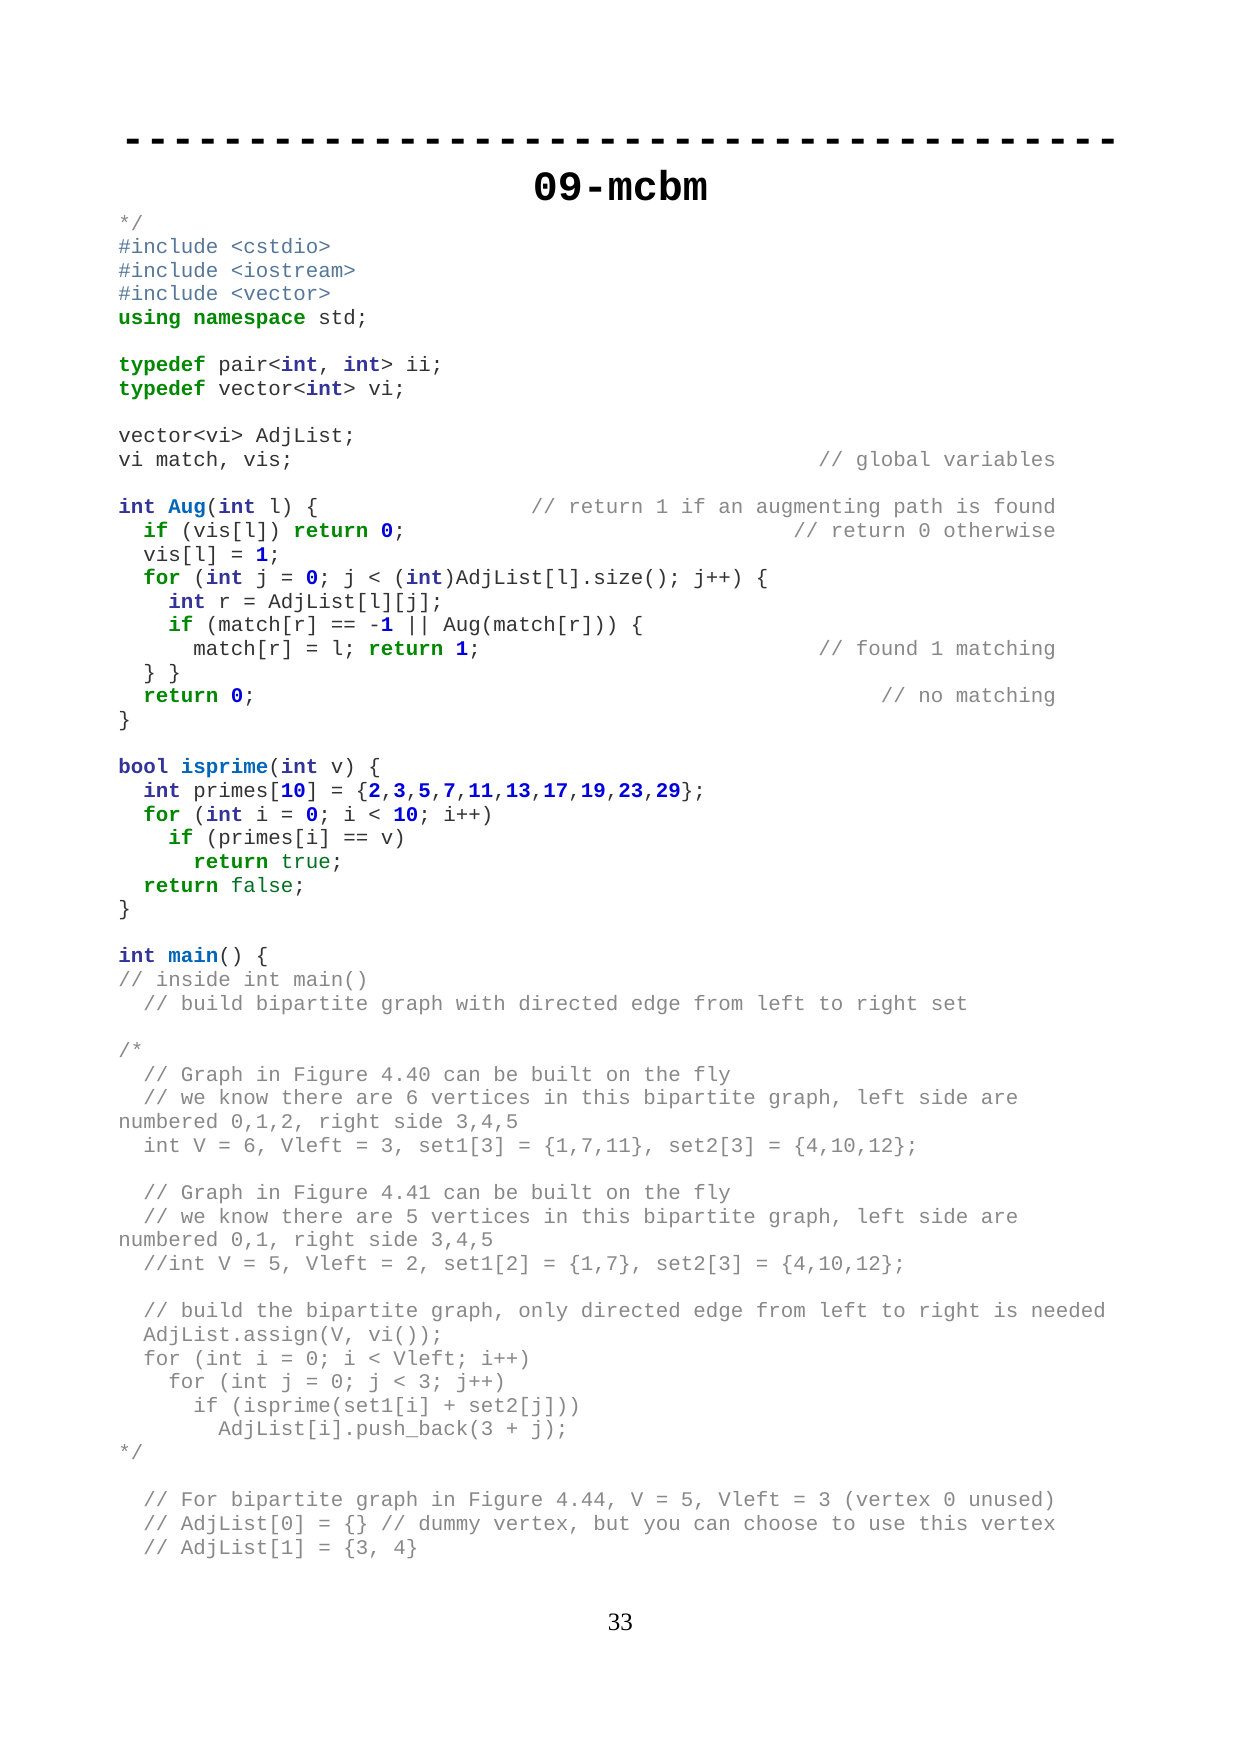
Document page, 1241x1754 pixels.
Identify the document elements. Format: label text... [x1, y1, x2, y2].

text vector<vi> AdjList; [118, 425, 1122, 449]
text int V = 6, Vleft = 3, set1[3] = {1,7,11}, set2[3] = {4,10,12}; [118, 1135, 1122, 1158]
text vis[l] = 1; [118, 543, 1122, 567]
text // build bipartite graph with directed edge from left to right set [118, 993, 1122, 1016]
text // AdjList[1] = {3, 4} [118, 1537, 1122, 1560]
text /* [118, 1040, 1122, 1064]
text // build the bipartite graph, only directed edge from left to right is needed [118, 1300, 1122, 1324]
text bool isprime(int v) { [118, 756, 1122, 780]
text //int V = 5, Vleft = 2, set1[2] = {1,7}, set2[3] = {4,10,12}; [118, 1253, 1122, 1277]
text int Aug(int l) { // return 1 if an augmenting path is found [118, 496, 1122, 520]
text ---------------------------------------- [118, 118, 1122, 165]
text #include <cstdio> [118, 236, 1122, 260]
text match[r] = l; return 1; // found 1 matching [118, 638, 1122, 662]
text for (int i = 0; i < 10; i++) [118, 804, 1122, 827]
text typedef vector<int> vi; [118, 378, 1122, 402]
text if (isprime(set1[i] + set2[j])) [118, 1395, 1122, 1418]
text // Graph in Figure 4.40 can be built on the fly [118, 1064, 1122, 1087]
text #include <vector> [118, 283, 1122, 307]
text } [118, 898, 1122, 922]
text return false; [118, 874, 1122, 898]
text for (int j = 0; j < 3; j++) [118, 1371, 1122, 1395]
text */ [118, 1442, 1122, 1466]
text using namespace std; [118, 307, 1122, 331]
text // inside int main() [118, 969, 1122, 993]
text // we know there are 6 vertices in this bipartite graph, left side are numbered 0,1,2, right side 3,4,5 [118, 1087, 1122, 1135]
text for (int j = 0; j < (int)AdjList[l].size(); j++) { [118, 567, 1122, 591]
text if (match[r] == -1 || Aug(match[r])) { [118, 614, 1122, 638]
text AdjList[i].push_back(3 + j); [118, 1418, 1122, 1442]
text } } [118, 662, 1122, 685]
text // Graph in Figure 4.41 can be built on the fly [118, 1182, 1122, 1206]
text return 0; // no matching [118, 685, 1122, 709]
text if (vis[l]) return 0; // return 0 otherwise [118, 520, 1122, 543]
text 09-mcbm [118, 165, 1122, 212]
text } [118, 709, 1122, 733]
text if (primes[i] == v) [118, 827, 1122, 851]
text int r = AdjList[l][j]; [118, 591, 1122, 614]
text // For bipartite graph in Figure 4.44, V = 5, Vleft = 3 (vertex 0 unused) [118, 1489, 1122, 1513]
text int main() { [118, 946, 1122, 969]
text for (int i = 0; i < Vleft; i++) [118, 1347, 1122, 1371]
text vi match, vis; // global variables [118, 449, 1122, 473]
text // we know there are 5 vertices in this bipartite graph, left side are numbered 0,1, right side 3,4,5 [118, 1206, 1122, 1253]
text */ [118, 212, 1122, 236]
text #include <iostream> [118, 260, 1122, 283]
text int primes[10] = {2,3,5,7,11,13,17,19,23,29}; [118, 780, 1122, 804]
text return true; [118, 851, 1122, 874]
text // AdjList[0] = {} // dummy vertex, but you can choose to use this vertex [118, 1513, 1122, 1537]
text typedef pair<int, int> ii; [118, 354, 1122, 378]
text AdjList.assign(V, vi()); [118, 1324, 1122, 1347]
